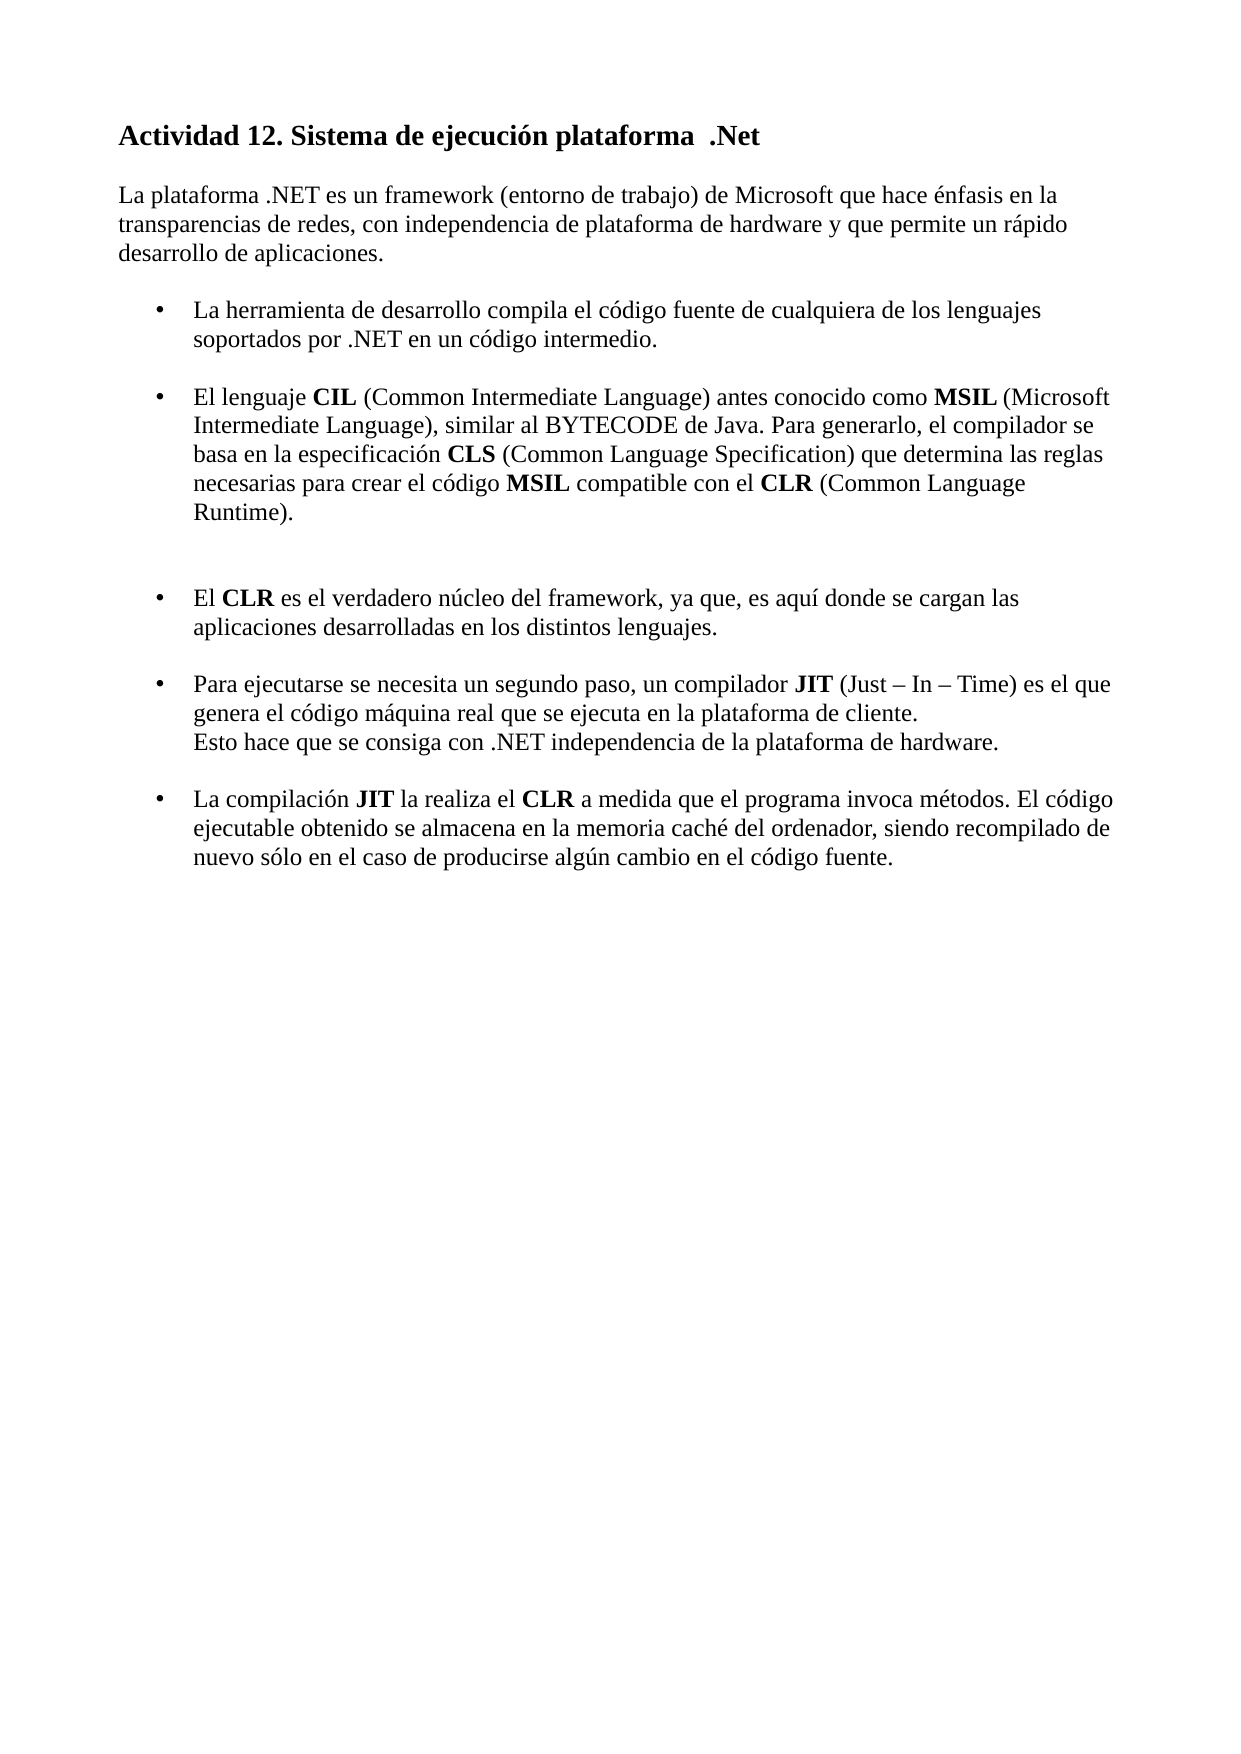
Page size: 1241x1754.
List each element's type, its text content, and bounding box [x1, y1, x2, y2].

list Esto hace que se consiga con .NET independencia de la plataforma de hardware. [156, 727, 1122, 755]
list El CLR es el verdadero núcleo del framework, ya que, es aquí donde se cargan las aplicaciones desarrolladas en los distintos lenguajes. [156, 583, 1122, 640]
list La herramienta de desarrollo compila el código fuente de cualquiera de los lenguajes soportados por .NET en un código intermedio. [156, 295, 1122, 353]
list La compilación JIT la realiza el CLR a medida que el programa invoca métodos. El código ejecutable obtenido se almacena en la memoria caché del ordenador, siendo recompilado de nuevo sólo en el caso de producirse algún cambio en el código fuente. [156, 784, 1122, 870]
text La plataforma .NET es un framework (entorno de trabajo) de Microsoft que hace énfasis en la transparencias de redes, con independencia de plataforma de hardware y que permite un rápido desarrollo de aplicaciones. [118, 180, 1122, 267]
list Para ejecutarse se necesita un segundo paso, un compilador JIT (Just – In – Time) es el que genera el código máquina real que se ejecuta en la plataforma de cliente. [156, 669, 1122, 727]
text Actividad 12. Sistema de ejecución plataforma .Net [118, 118, 1122, 152]
list El lenguaje CIL (Common Intermediate Language) antes conocido como MSIL (Microsoft Intermediate Language), similar al BYTECODE de Java. Para generarlo, el compilador se basa en la especificación CLS (Common Language Specification) que determina las reglas necesarias para crear el código MSIL compatible con el CLR (Common Language Runtime). [156, 382, 1122, 525]
